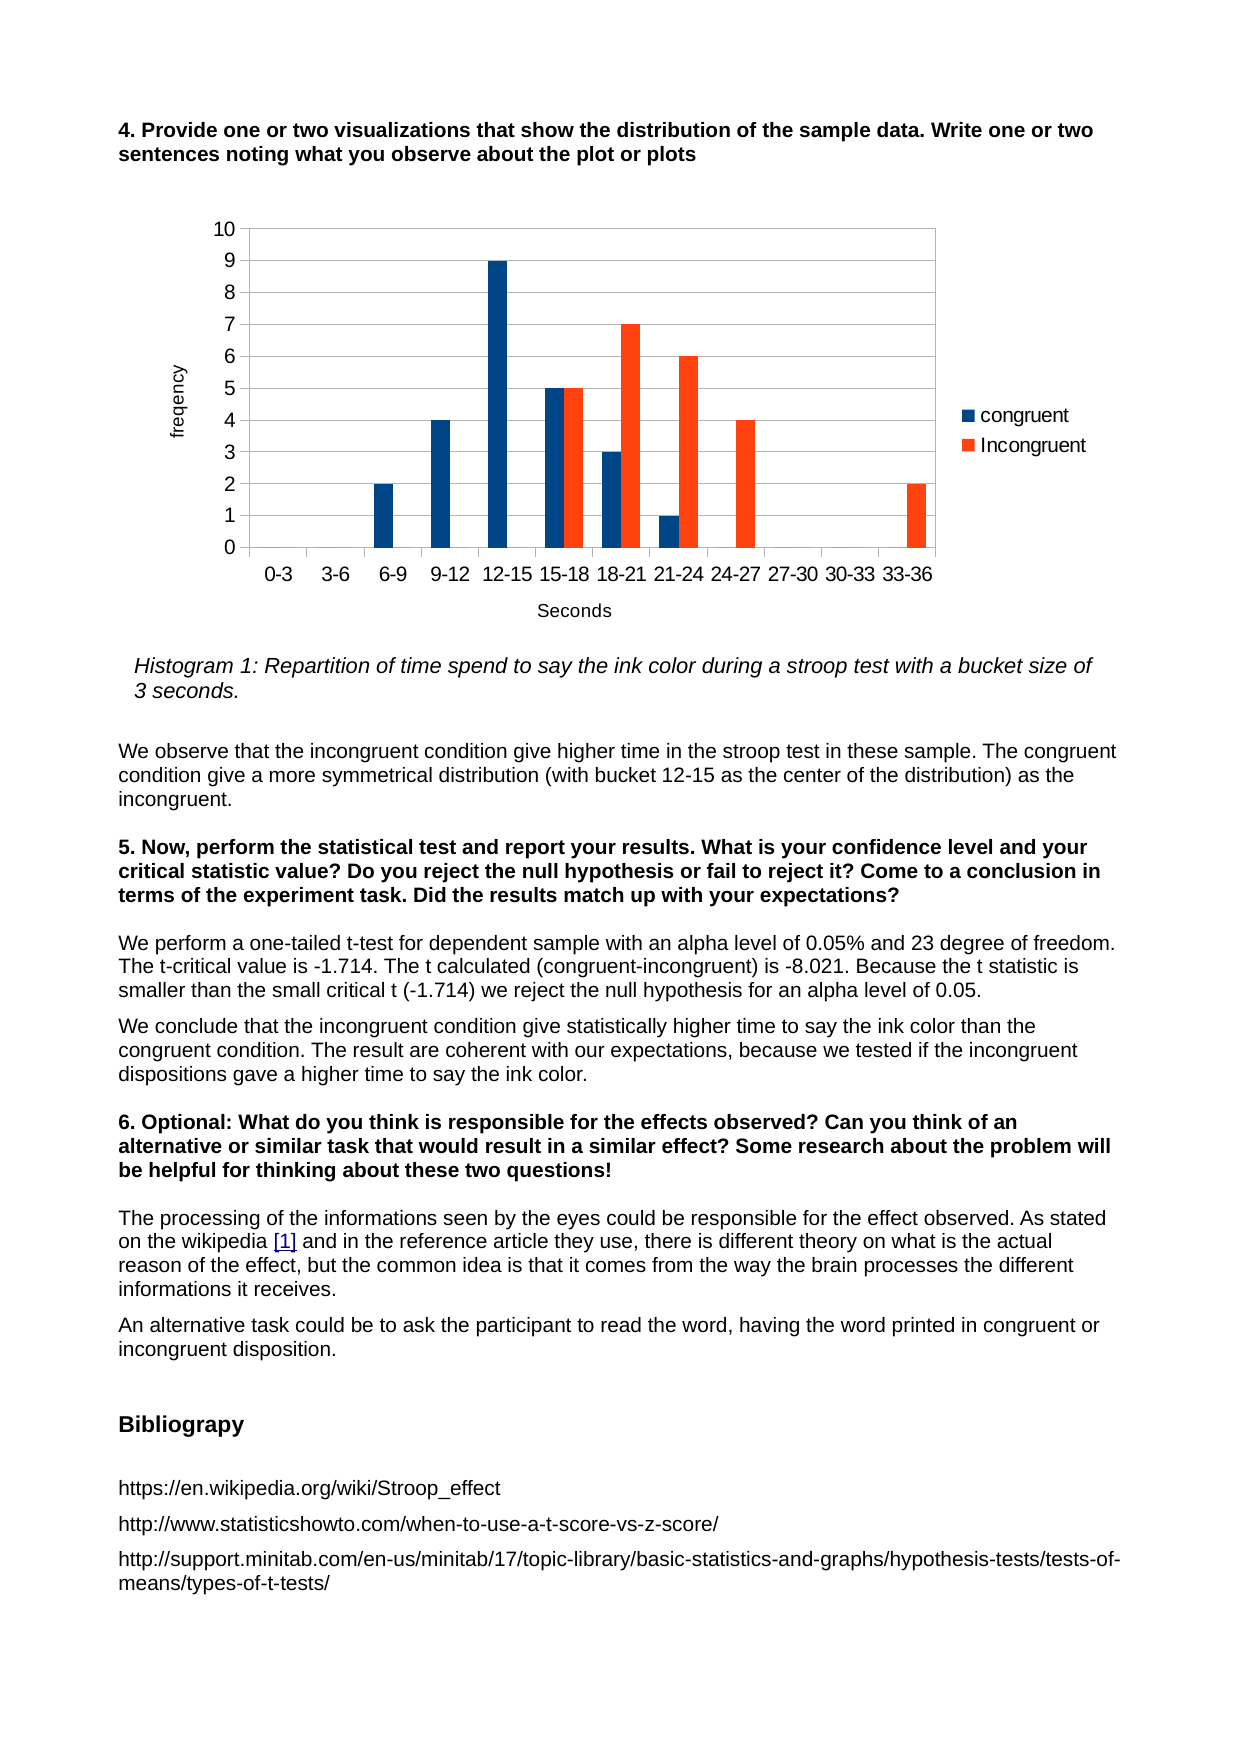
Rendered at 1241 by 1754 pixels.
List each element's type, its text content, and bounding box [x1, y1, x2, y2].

text Histogram 1: Repartition of time spend to say the ink color during a stroop test with a bucket size of 3 seconds. [134, 653, 1106, 703]
text http://www.statisticshowto.com/when-to-use-a-t-score-vs-z-score/ [118, 1511, 1122, 1535]
text The processing of the informations seen by the eyes could be responsible for the effect observed. As stated on the wikipedia [1] and in the reference article they use, there is different theory on what is the actual reason of the effect, but the common idea is that it comes from the way the brain processes the different informations it receives. [118, 1205, 1122, 1301]
text 4. Provide one or two visualizations that show the distribution of the sample data. Write one or two sentences noting what you observe about the plot or plots [118, 118, 1122, 166]
text An alternative task could be to ask the participant to read the word, having the word printed in congruent or incongruent disposition. [118, 1313, 1122, 1361]
text 5. Now, perform the statistical test and report your results. What is your confidence level and your critical statistic value? Do you reject the null hypothesis or fail to reject it? Come to a conclusion in terms of the experiment task. Did the results match up with your expectations? [118, 835, 1122, 907]
text We conclude that the incongruent condition give statistically higher time to say the ink color than the congruent condition. The result are coherent with our expectations, because we tested if the incongruent dispositions gave a higher time to say the ink color. [118, 1014, 1122, 1086]
text http://support.minitab.com/en-us/minitab/17/topic-library/basic-statistics-and-graphs/hypothesis-tests/tests-of-means/types-of-t-tests/ [118, 1547, 1122, 1595]
text Bibliograpy [118, 1411, 1122, 1437]
text We perform a one-tailed t-test for dependent sample with an alpha level of 0.05% and 23 degree of freedom. The t-critical value is -1.714. The t calculated (congruent-incongruent) is -8.021. Because the t statistic is smaller than the small critical t (-1.714) we reject the null hypothesis for an alpha level of 0.05. [118, 930, 1122, 1002]
text https://en.wikipedia.org/wiki/Stroop_effect [118, 1476, 1122, 1499]
text 6. Optional: What do you think is responsible for the effects observed? Can you think of an alternative or similar task that would result in a similar effect? Some research about the problem will be helpful for thinking about these two questions! [118, 1110, 1122, 1182]
text We observe that the incongruent condition give higher time in the stroop test in these sample. The congruent condition give a more symmetrical distribution (with bucket 12-15 as the center of the distribution) as the incongruent. [118, 739, 1122, 811]
